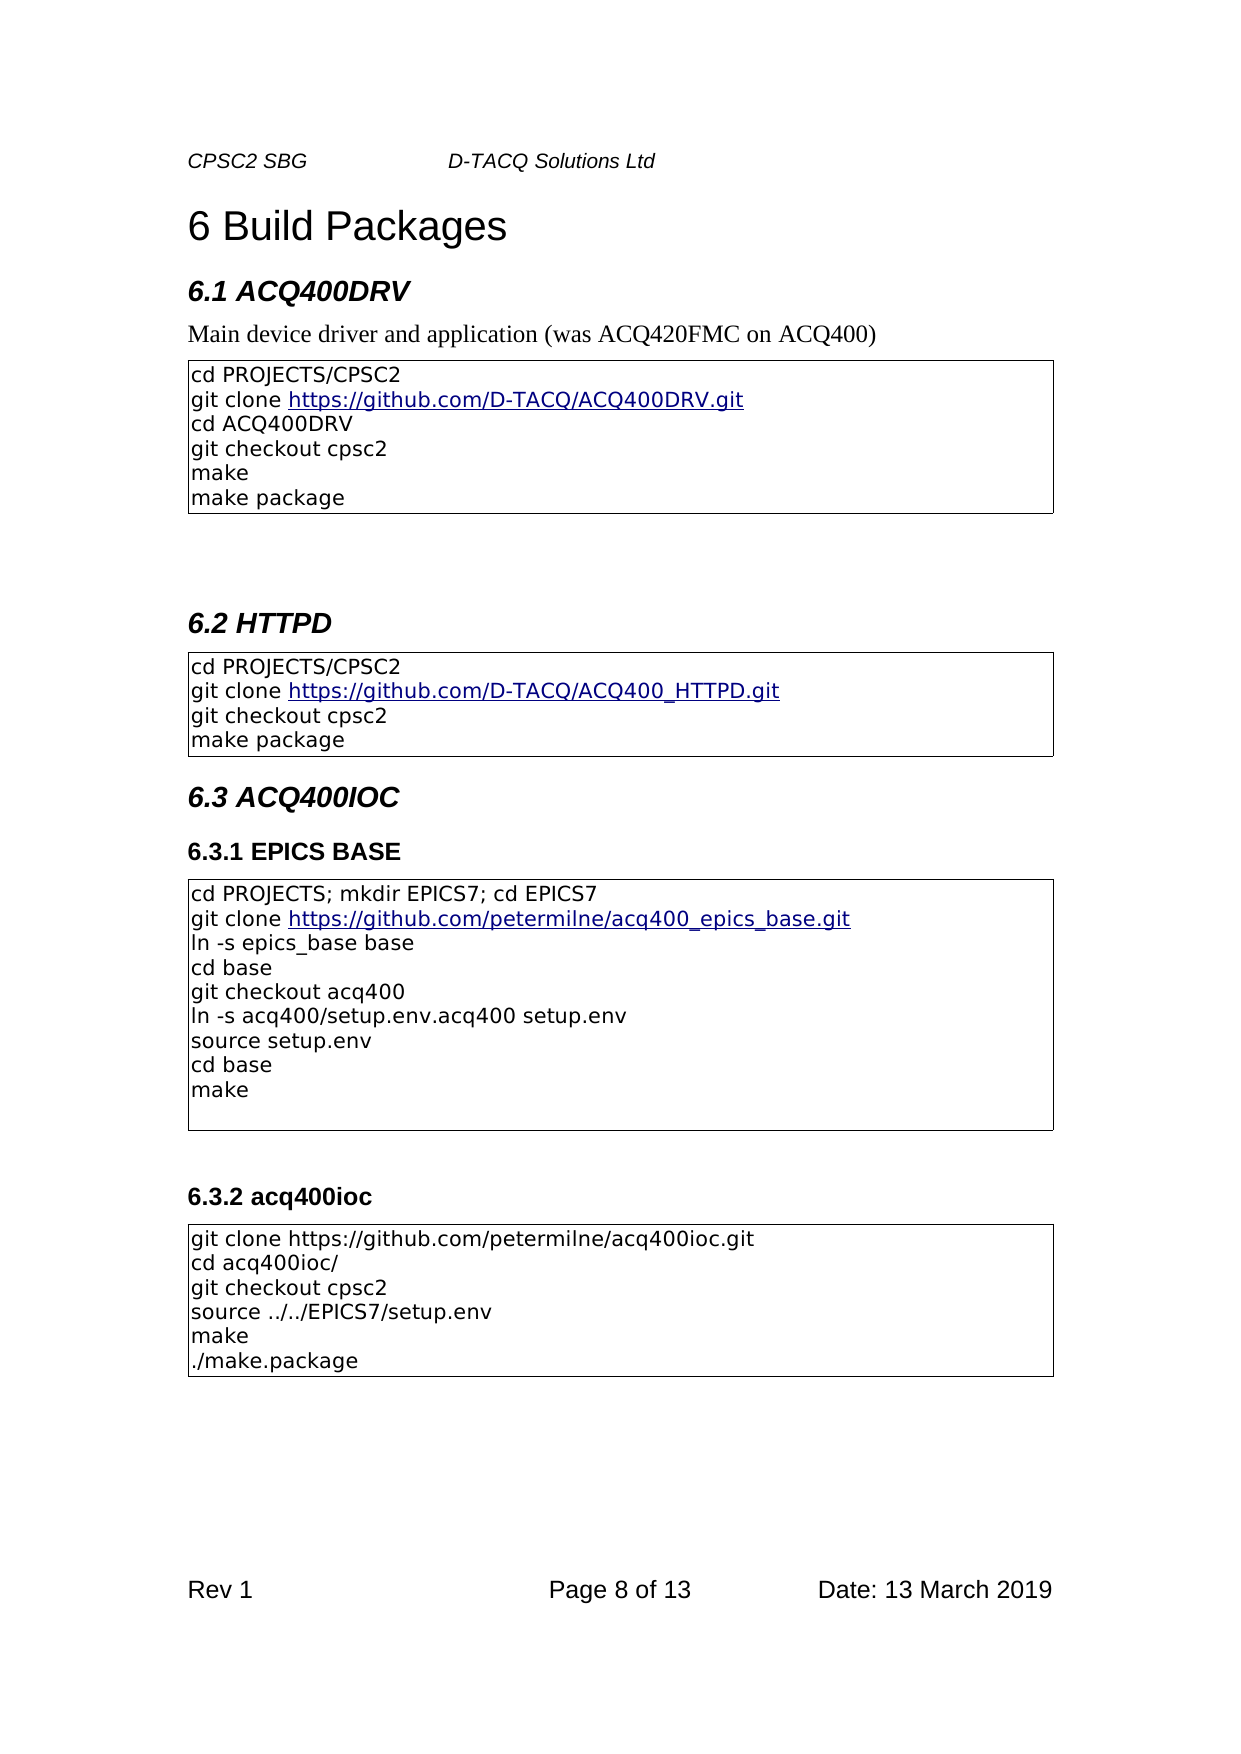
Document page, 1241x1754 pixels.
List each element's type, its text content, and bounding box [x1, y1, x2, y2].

text cd PROJECTS/CPSC2 [189, 361, 1053, 384]
text cd acq400ioc/ [189, 1248, 1053, 1272]
text git clone https://github.com/D-TACQ/ACQ400DRV.git [189, 384, 1053, 409]
text git clone https://github.com/petermilne/acq400_epics_base.git [189, 903, 1053, 928]
text cd PROJECTS/CPSC2 [189, 653, 1053, 676]
text make [189, 1075, 1053, 1102]
text git checkout acq400 [189, 977, 1053, 1001]
text git checkout cpsc2 [189, 701, 1053, 725]
text git clone https://github.com/petermilne/acq400ioc.git [189, 1225, 1053, 1248]
text cd base [189, 952, 1053, 977]
text make [189, 1321, 1053, 1346]
text cd PROJECTS; mkdir EPICS7; cd EPICS7 [189, 880, 1053, 903]
text make [189, 458, 1053, 482]
text git checkout cpsc2 [189, 433, 1053, 458]
text Main device driver and application (was ACQ420FMC on ACQ400) [187, 319, 1053, 347]
text git clone https://github.com/D-TACQ/ACQ400_HTTPD.git [189, 676, 1053, 701]
subtitle EPICS BASE [187, 838, 1053, 866]
text cd ACQ400DRV [189, 409, 1053, 433]
subtitle Build Packages [187, 203, 1053, 249]
text source setup.env [189, 1026, 1053, 1050]
text cd base [189, 1050, 1053, 1075]
subtitle ACQ400DRV [187, 274, 1053, 307]
text ln -s epics_base base [189, 928, 1053, 952]
text make package [189, 725, 1053, 756]
text ./make.package [189, 1346, 1053, 1376]
text make package [189, 482, 1053, 513]
subtitle ACQ400IOC [187, 781, 1053, 813]
text ln -s acq400/setup.env.acq400 setup.env [189, 1001, 1053, 1026]
text git checkout cpsc2 [189, 1272, 1053, 1297]
subtitle HTTPD [187, 607, 1053, 639]
subtitle acq400ioc [187, 1183, 1053, 1211]
text source ../../EPICS7/setup.env [189, 1297, 1053, 1321]
